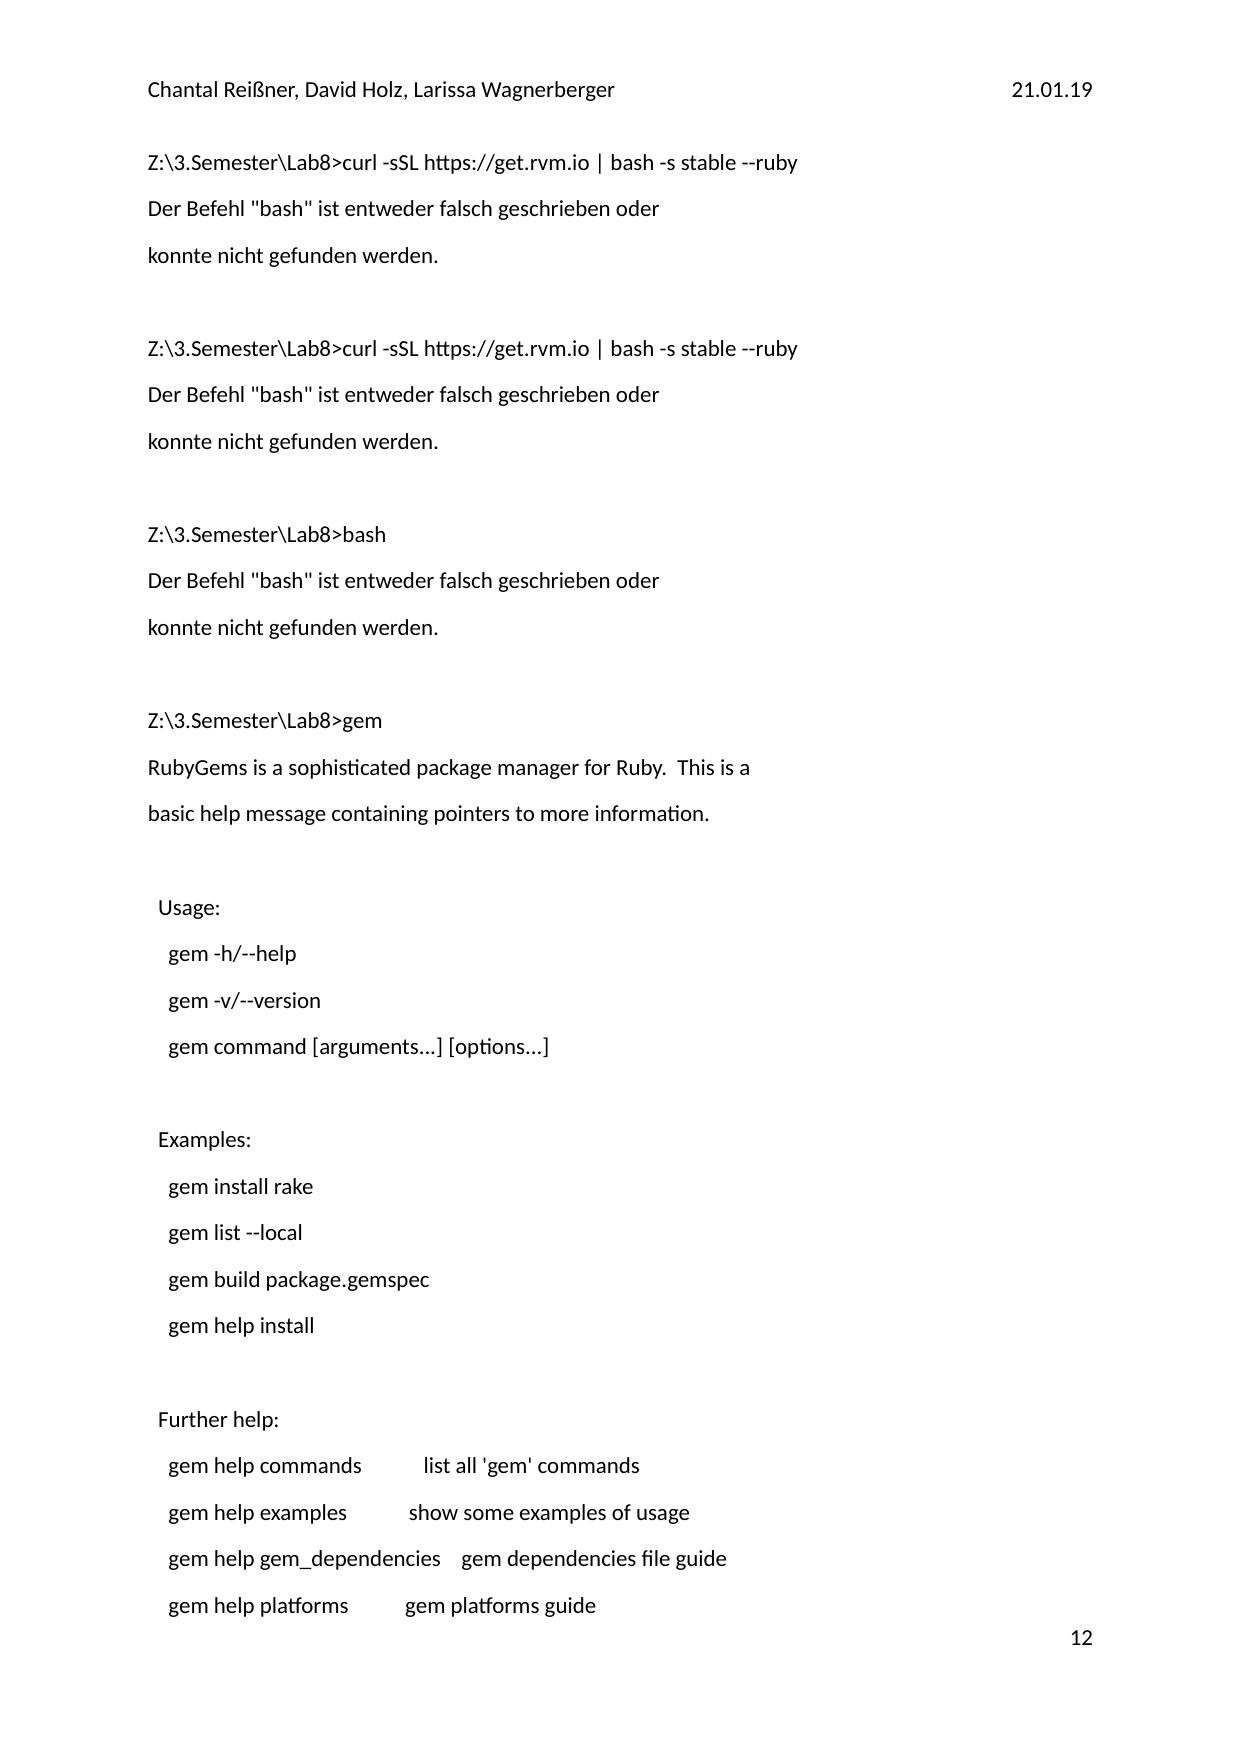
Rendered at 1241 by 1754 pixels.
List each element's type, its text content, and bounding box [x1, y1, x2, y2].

text gem help install [148, 1312, 1093, 1340]
text Examples: [148, 1125, 1093, 1153]
text gem list --local [148, 1218, 1093, 1247]
text gem help commands list all 'gem' commands [148, 1451, 1093, 1479]
text Der Befehl "bash" ist entweder falsch geschrieben oder [148, 567, 1093, 595]
text gem help examples show some examples of usage [148, 1498, 1093, 1526]
text gem -h/--help [148, 939, 1093, 967]
text konnte nicht gefunden werden. [148, 427, 1093, 455]
text Usage: [148, 893, 1093, 921]
text gem install rake [148, 1172, 1093, 1200]
text gem help platforms gem platforms guide [148, 1591, 1093, 1619]
text gem help gem_dependencies gem dependencies file guide [148, 1544, 1093, 1572]
text Z:\3.Semester\Lab8>bash [148, 520, 1093, 548]
text Further help: [148, 1405, 1093, 1433]
text Z:\3.Semester\Lab8>curl -sSL https://get.rvm.io | bash -s stable --ruby [148, 148, 1093, 176]
text konnte nicht gefunden werden. [148, 613, 1093, 641]
text gem build package.gemspec [148, 1265, 1093, 1293]
text Der Befehl "bash" ist entweder falsch geschrieben oder [148, 194, 1093, 222]
text RubyGems is a sophisticated package manager for Ruby. This is a [148, 753, 1093, 781]
text Z:\3.Semester\Lab8>curl -sSL https://get.rvm.io | bash -s stable --ruby [148, 334, 1093, 362]
text basic help message containing pointers to more information. [148, 799, 1093, 827]
text gem command [arguments...] [options...] [148, 1032, 1093, 1060]
text Z:\3.Semester\Lab8>gem [148, 706, 1093, 734]
text konnte nicht gefunden werden. [148, 241, 1093, 269]
text gem -v/--version [148, 986, 1093, 1014]
text Der Befehl "bash" ist entweder falsch geschrieben oder [148, 380, 1093, 408]
